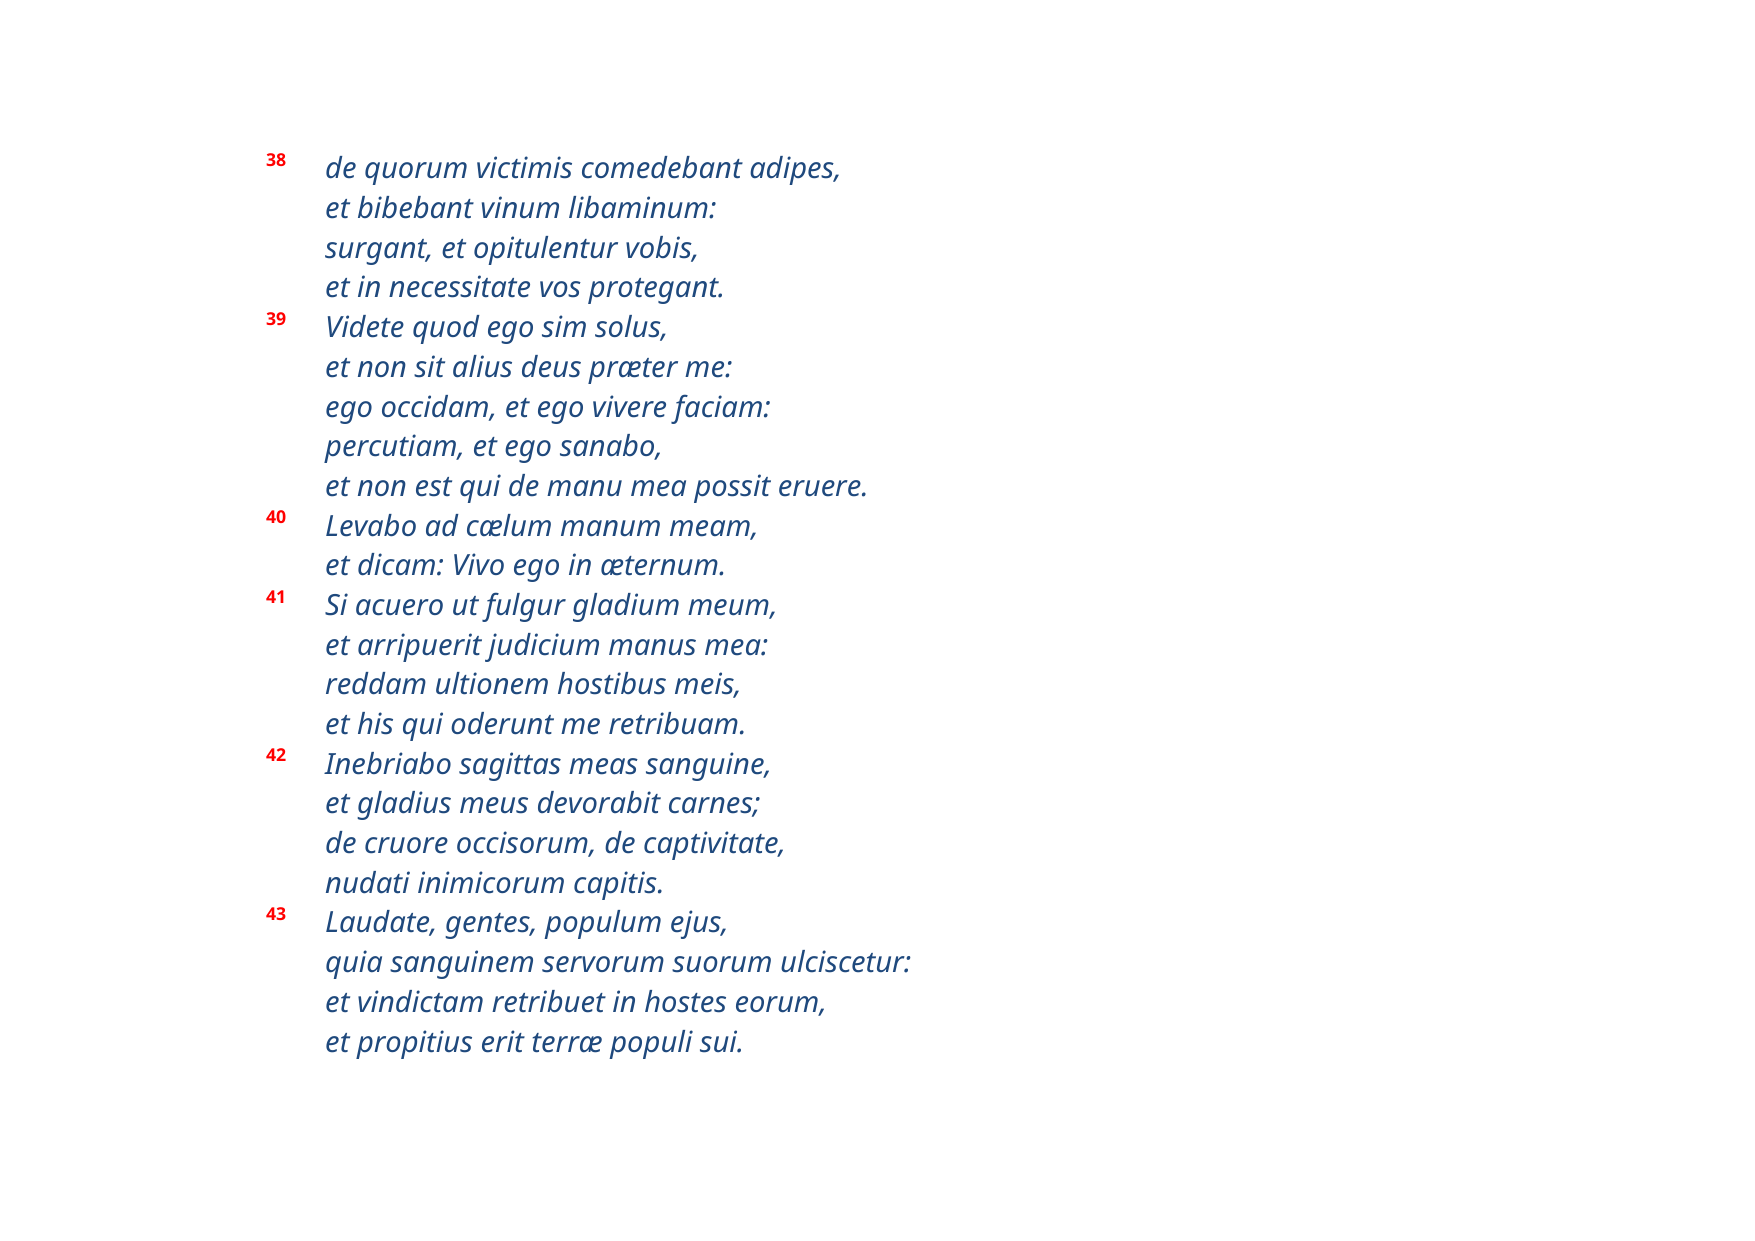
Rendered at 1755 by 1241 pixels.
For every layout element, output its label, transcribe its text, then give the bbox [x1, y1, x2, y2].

text 40 Levabo ad cælum manum meam, et dicam: Vivo ego in æternum. [266, 505, 1488, 584]
text 43 Laudate, gentes, populum ejus, quia sanguinem servorum suorum ulciscetur: et vindictam retribuet in hostes eorum, et propitius erit terræ populi sui. [266, 902, 1488, 1061]
text 39 Videte quod ego sim solus, et non sit alius deus præter me: ego occidam, et ego vivere faciam: percutiam, et ego sanabo, et non est qui de manu mea possit eruere. [266, 306, 1488, 505]
text 41 Si acuero ut fulgur gladium meum, et arripuerit judicium manus mea: reddam ultionem hostibus meis, et his qui oderunt me retribuam. [266, 584, 1488, 743]
text 42 Inebriabo sagittas meas sanguine, et gladius meus devorabit carnes; de cruore occisorum, de captivitate, nudati inimicorum capitis. [266, 743, 1488, 902]
text 38 de quorum victimis comedebant adipes, et bibebant vinum libaminum: surgant, et opitulentur vobis, et in necessitate vos protegant. [266, 148, 1488, 306]
